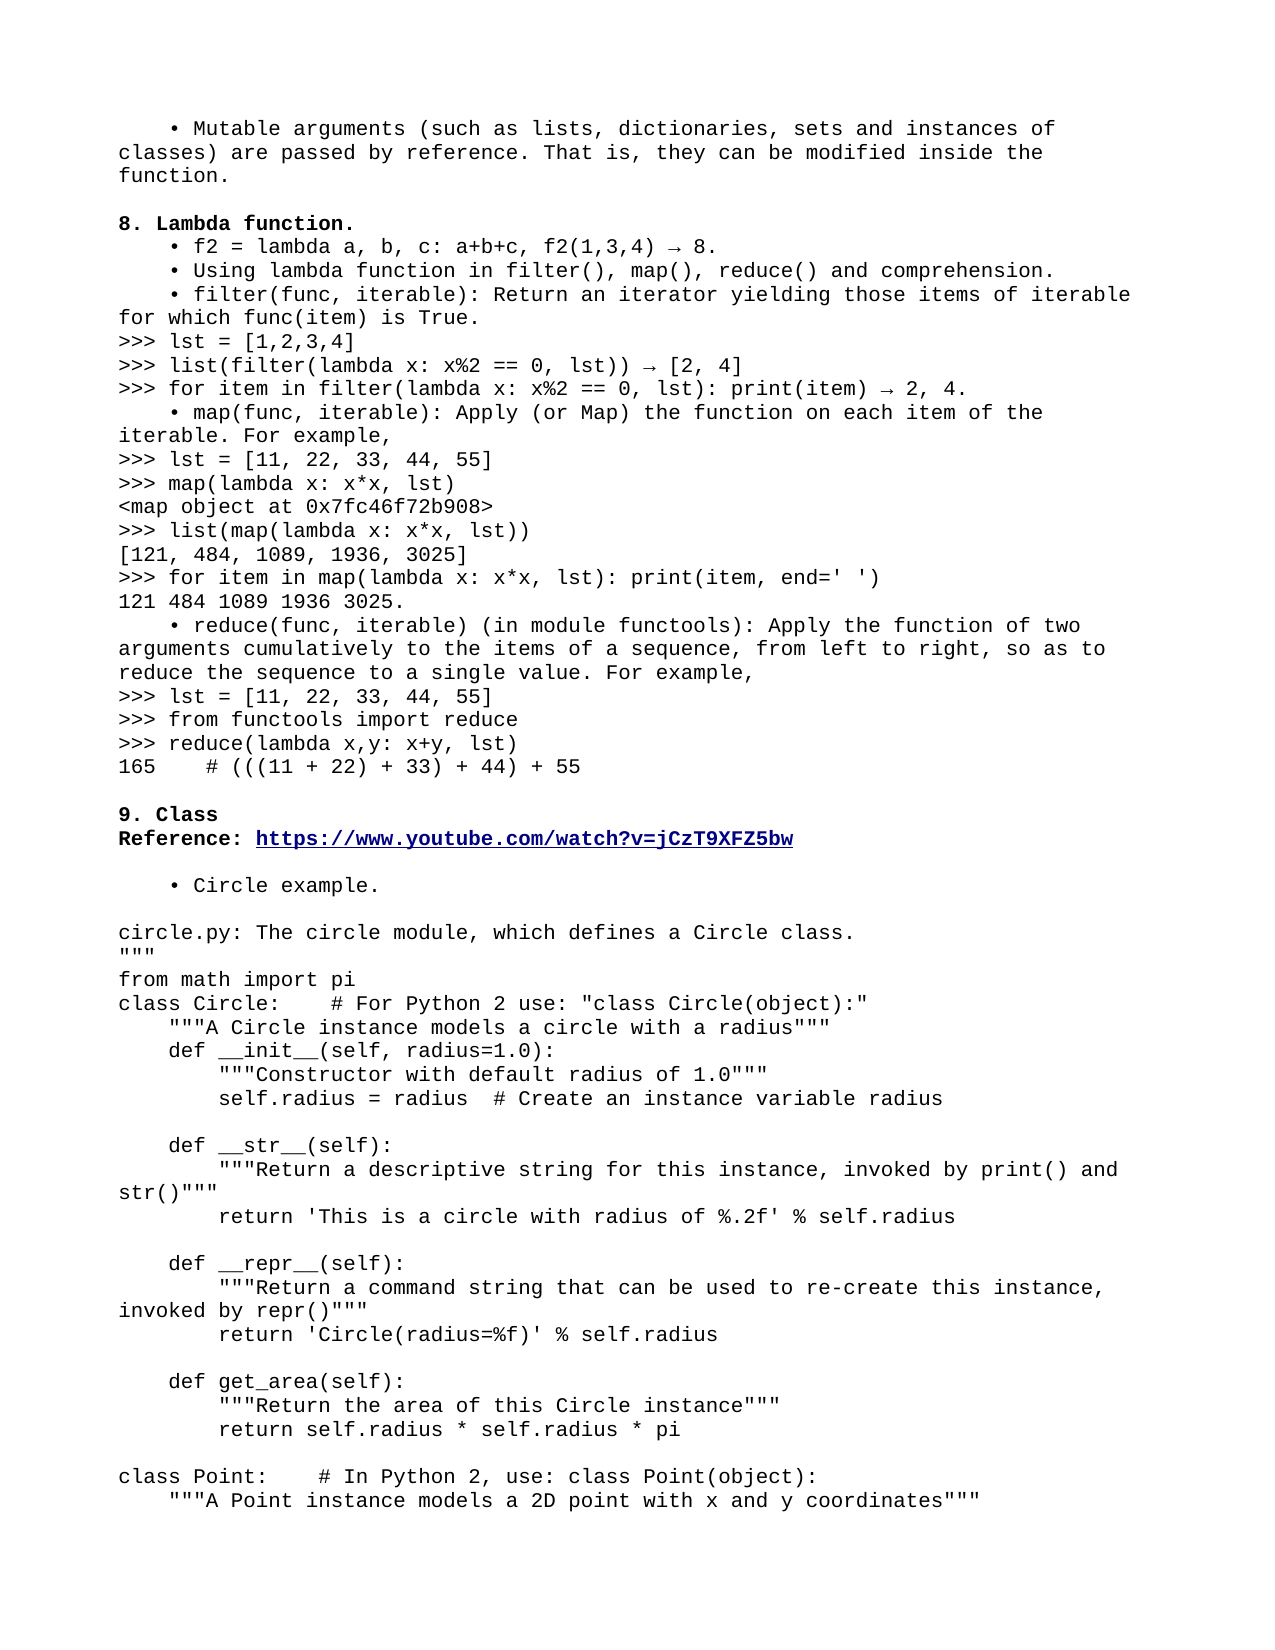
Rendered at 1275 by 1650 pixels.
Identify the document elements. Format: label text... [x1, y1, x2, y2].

text • f2 = lambda a, b, c: a+b+c, f2(1,3,4) → 8. [118, 236, 1157, 260]
text • Mutable arguments (such as lists, dictionaries, sets and instances of classes) are passed by reference. That is, they can be modified inside the function. [118, 118, 1157, 189]
text [121, 484, 1089, 1936, 3025] [118, 544, 1157, 567]
text >>> for item in filter(lambda x: x%2 == 0, lst): print(item) → 2, 4. [118, 378, 1157, 402]
text circle.py: The circle module, which defines a Circle class. [118, 922, 1157, 946]
text • filter(func, iterable): Return an iterator yielding those items of iterable for which func(item) is True. [118, 284, 1157, 331]
text 121 484 1089 1936 3025. [118, 591, 1157, 615]
text 8. Lambda function. [118, 213, 1157, 236]
text Reference: https://www.youtube.com/watch?v=jCzT9XFZ5bw [118, 827, 1157, 851]
text >>> lst = [11, 22, 33, 44, 55] [118, 686, 1157, 709]
text self.radius = radius # Create an instance variable radius [118, 1088, 1157, 1111]
text def get_area(self): [118, 1371, 1157, 1395]
text from math import pi [118, 969, 1157, 993]
text """A Point instance models a 2D point with x and y coordinates""" [118, 1489, 1157, 1513]
text """Return a command string that can be used to re-create this instance, invoked by repr()""" [118, 1277, 1157, 1324]
text def __repr__(self): [118, 1253, 1157, 1277]
text 165 # (((11 + 22) + 33) + 44) + 55 [118, 757, 1157, 780]
text >>> lst = [11, 22, 33, 44, 55] [118, 449, 1157, 473]
text """ [118, 946, 1157, 969]
text >>> reduce(lambda x,y: x+y, lst) [118, 733, 1157, 757]
text """Constructor with default radius of 1.0""" [118, 1064, 1157, 1088]
text • Using lambda function in filter(), map(), reduce() and comprehension. [118, 260, 1157, 284]
text return 'This is a circle with radius of %.2f' % self.radius [118, 1206, 1157, 1229]
text >>> lst = [1,2,3,4] [118, 331, 1157, 354]
text • map(func, iterable): Apply (or Map) the function on each item of the iterable. For example, [118, 402, 1157, 449]
text >>> from functools import reduce [118, 709, 1157, 733]
text def __init__(self, radius=1.0): [118, 1040, 1157, 1064]
text return self.radius * self.radius * pi [118, 1419, 1157, 1442]
text """A Circle instance models a circle with a radius""" [118, 1017, 1157, 1040]
text def __str__(self): [118, 1135, 1157, 1158]
text class Circle: # For Python 2 use: "class Circle(object):" [118, 993, 1157, 1017]
text class Point: # In Python 2, use: class Point(object): [118, 1466, 1157, 1489]
text """Return the area of this Circle instance""" [118, 1395, 1157, 1419]
text • reduce(func, iterable) (in module functools): Apply the function of two arguments cumulatively to the items of a sequence, from left to right, so as to reduce the sequence to a single value. For example, [118, 615, 1157, 686]
text """Return a descriptive string for this instance, invoked by print() and str()""" [118, 1158, 1157, 1206]
text >>> list(map(lambda x: x*x, lst)) [118, 520, 1157, 544]
text >>> for item in map(lambda x: x*x, lst): print(item, end=' ') [118, 567, 1157, 591]
text 9. Class [118, 804, 1157, 827]
text >>> list(filter(lambda x: x%2 == 0, lst)) → [2, 4] [118, 354, 1157, 378]
text >>> map(lambda x: x*x, lst) [118, 473, 1157, 496]
text return 'Circle(radius=%f)' % self.radius [118, 1324, 1157, 1348]
text <map object at 0x7fc46f72b908> [118, 496, 1157, 520]
text • Circle example. [118, 875, 1157, 898]
